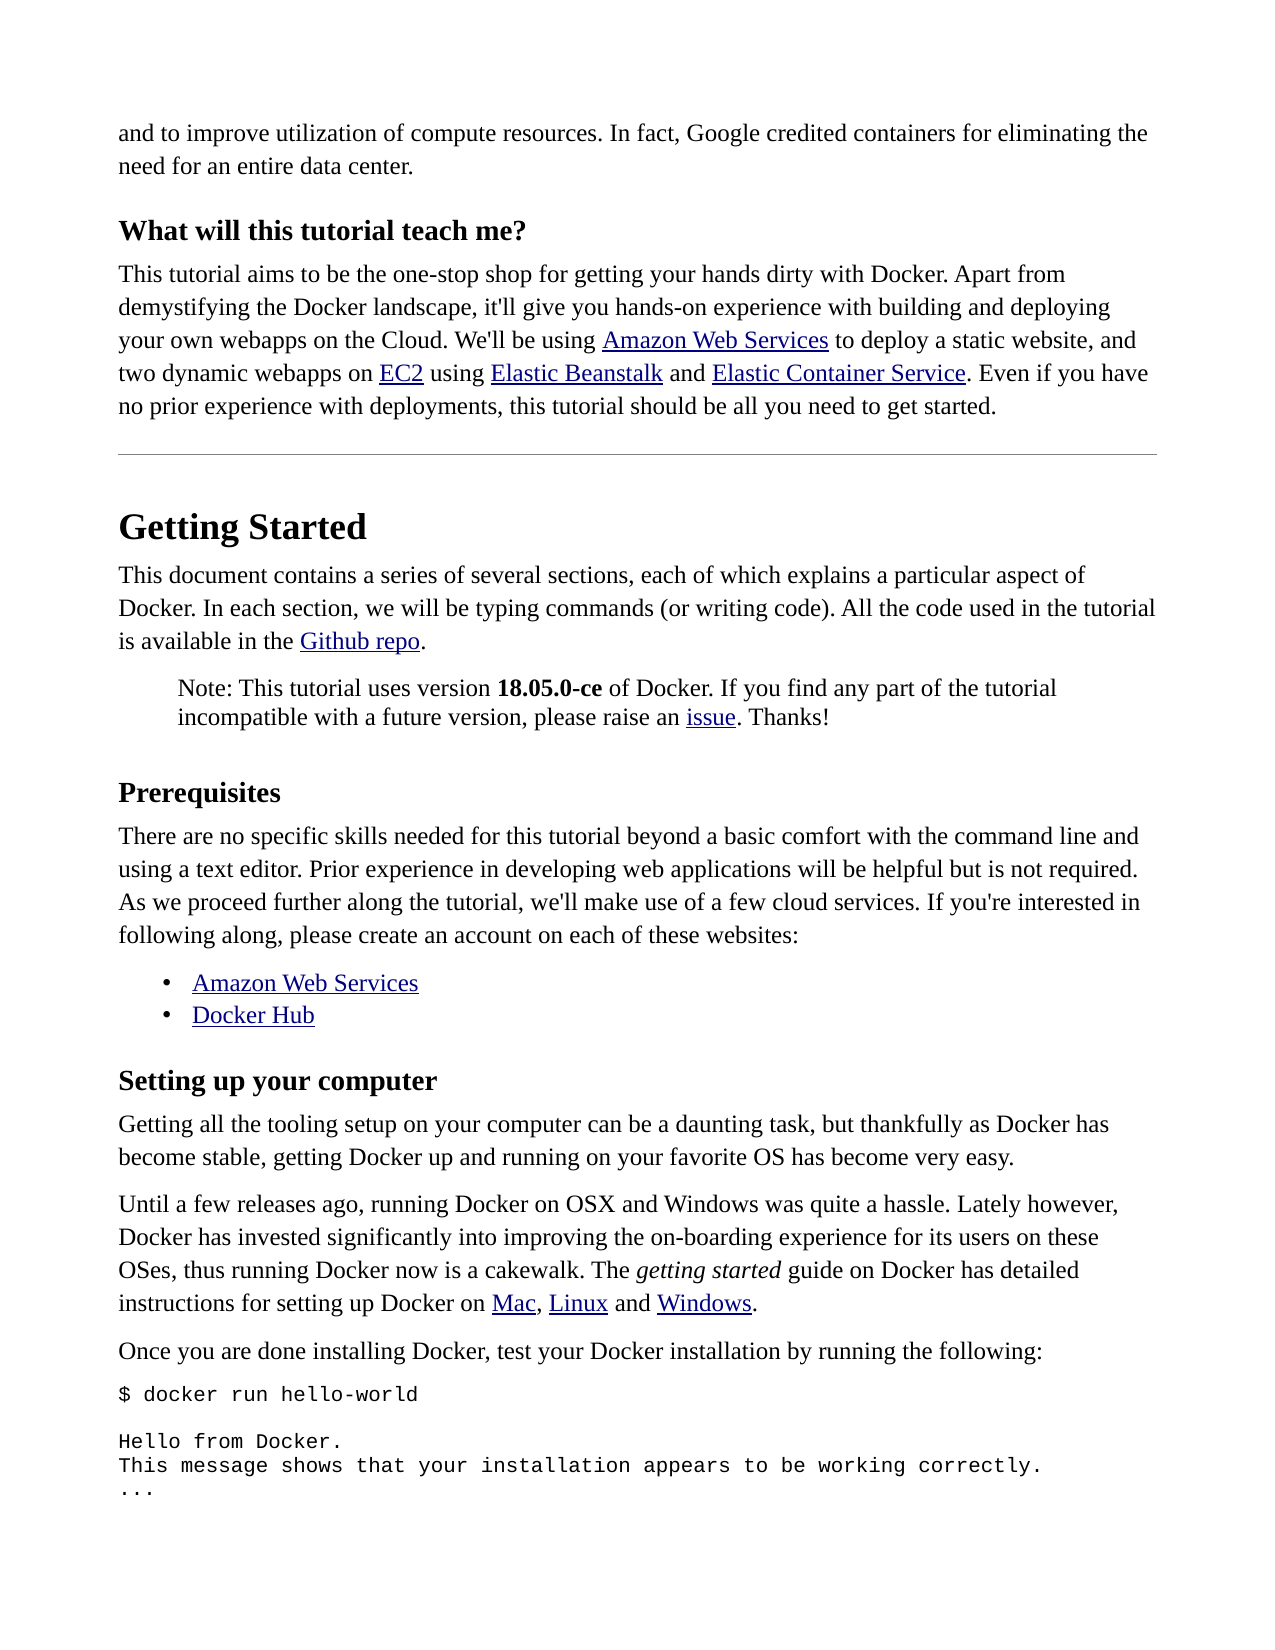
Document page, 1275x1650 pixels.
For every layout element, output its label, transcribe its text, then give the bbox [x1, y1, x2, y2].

text This document contains a series of several sections, each of which explains a particular aspect of Docker. In each section, we will be typing commands (or writing code). All the code used in the tutorial is available in the Github repo. [118, 560, 1157, 654]
text Hello from Docker. [118, 1431, 1157, 1455]
list Amazon Web Services [162, 968, 1157, 996]
text ... [118, 1478, 1157, 1502]
text This message shows that your installation appears to be working correctly. [118, 1455, 1157, 1478]
text and to improve utilization of compute resources. In fact, Google credited containers for eliminating the need for an entire data center. [118, 118, 1157, 180]
text Note: This tutorial uses version 18.05.0-ce of Docker. If you find any part of the tutorial incompatible with a future version, please raise an issue. Thanks! [177, 673, 1098, 731]
text Once you are done installing Docker, test your Docker installation by running the following: [118, 1336, 1157, 1365]
subtitle Prerequisites [118, 775, 1157, 808]
text This tutorial aims to be the one-stop shop for getting your hands dirty with Docker. Apart from demystifying the Docker landscape, it'll give you hands-on experience with building and deploying your own webapps on the Cloud. We'll be using Amazon Web Services to deploy a static website, and two dynamic webapps on EC2 using Elastic Beanstalk and Elastic Container Service. Even if you have no prior experience with deployments, this tutorial should be all you need to get started. [118, 259, 1157, 420]
subtitle What will this tutorial teach me? [118, 213, 1157, 247]
subtitle Getting Started [118, 504, 1157, 547]
list Docker Hub [162, 1001, 1157, 1029]
text $ docker run hello-world [118, 1384, 1157, 1407]
text Getting all the tooling setup on your computer can be a daunting task, but thankfully as Docker has become stable, getting Docker up and running on your favorite OS has become very easy. [118, 1109, 1157, 1171]
text Until a few releases ago, running Docker on OSX and Windows was quite a hassle. Lately however, Docker has invested significantly into improving the on-boarding experience for its users on these OSes, thus running Docker now is a cakewalk. The getting started guide on Docker has detailed instructions for setting up Docker on Mac, Linux and Windows. [118, 1189, 1157, 1317]
subtitle Setting up your computer [118, 1063, 1157, 1096]
text There are no specific skills needed for this tutorial beyond a basic comfort with the command line and using a text editor. Prior experience in developing web applications will be helpful but is not required. As we proceed further along the tutorial, we'll make use of a few cloud services. If you're interested in following along, please create an account on each of these websites: [118, 821, 1157, 949]
